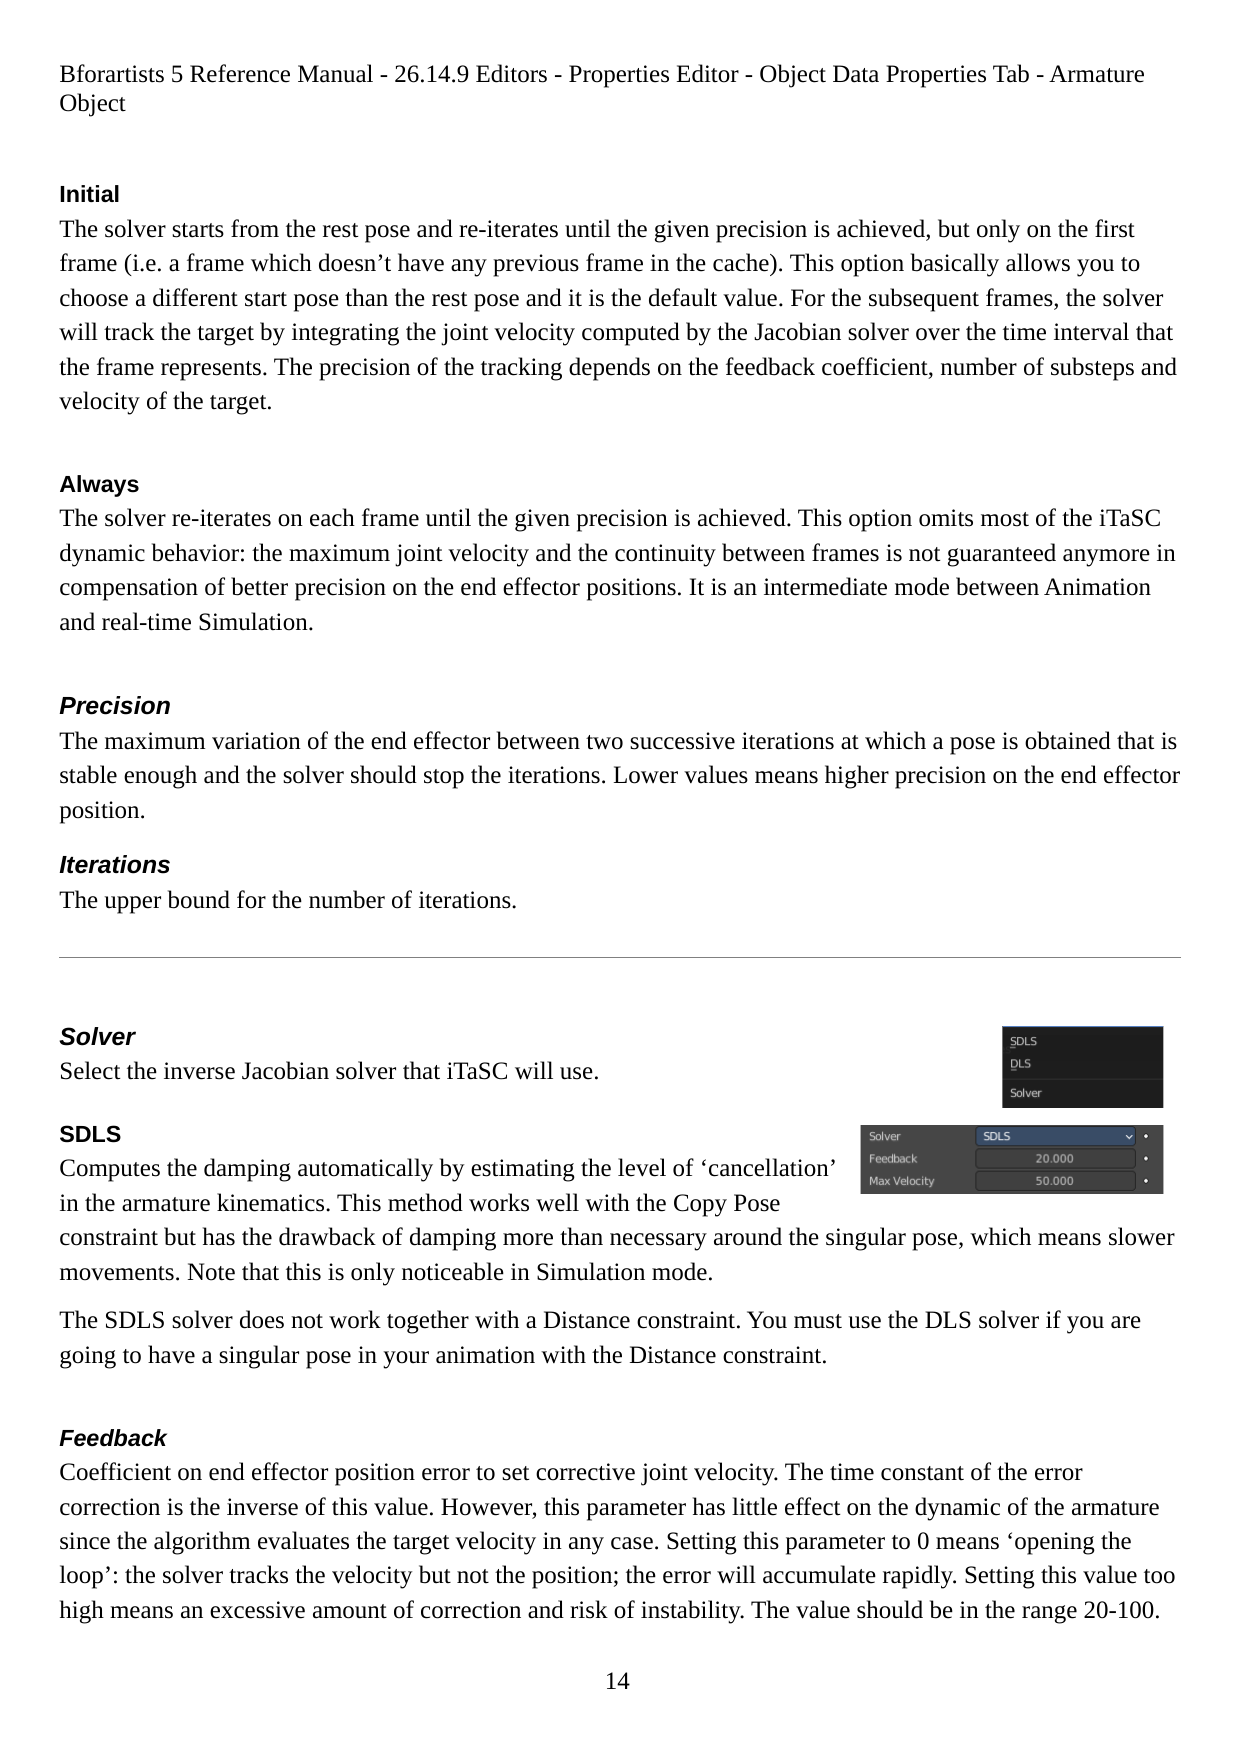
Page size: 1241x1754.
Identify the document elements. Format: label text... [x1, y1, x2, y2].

picture [860, 1125, 1164, 1194]
subtitle Always [59, 471, 1181, 497]
picture [1002, 1026, 1164, 1108]
subtitle SDLS [59, 1120, 1181, 1147]
subtitle Feedback [59, 1424, 1181, 1451]
subtitle Initial [59, 181, 1181, 208]
text Coefficient on end effector position error to set corrective joint velocity. The time constant of the error correction is the inverse of this value. However, this parameter has little effect on the dynamic of the armature since the algorithm evaluates the target velocity in any case. Setting this parameter to 0 means ‘opening the loop’: the solver tracks the velocity but not the position; the error will accumulate rapidly. Setting this value too high means an excessive amount of correction and risk of instability. The value should be in the range 20-100. [59, 1457, 1181, 1624]
text The maximum variation of the end effector between two successive iterations at which a pose is obtained that is stable enough and the solver should stop the iterations. Lower values means higher precision on the end effector position. [59, 726, 1181, 823]
subtitle Precision [59, 691, 1181, 719]
text The SDLS solver does not work together with a Distance constraint. You must use the DLS solver if you are going to have a singular pose in your animation with the Distance constraint. [59, 1306, 1181, 1369]
text The upper bound for the number of iterations. [59, 885, 1181, 914]
text Select the inverse Jacobian solver that iTaSC will use. [59, 1056, 1002, 1085]
text The solver starts from the rest pose and re-iterates until the given precision is achieved, but only on the first frame (i.e. a frame which doesn’t have any previous frame in the cache). This option basically allows you to choose a different start pose than the rest pose and it is the default value. For the subsequent frames, the solver will track the target by integrating the joint velocity computed by the Jacobian solver over the time interval that the frame represents. The precision of the tracking depends on the feedback coefficient, number of substeps and velocity of the target. [59, 214, 1181, 415]
text Computes the damping automatically by estimating the level of ‘cancellation’ in the armature kinematics. This method works well with the Copy Pose constraint but has the drawback of damping more than necessary around the singular pose, which means slower movements. Note that this is only noticeable in Simulation mode. [59, 1153, 1181, 1285]
subtitle Solver [59, 1022, 1181, 1050]
subtitle Iterations [59, 850, 1181, 879]
text The solver re-iterates on each frame until the given precision is achieved. This option omits most of the iTaSC dynamic behavior: the maximum joint velocity and the continuity between frames is not guaranteed anymore in compensation of better precision on the end effector positions. It is an intermediate mode between Animation and real-time Simulation. [59, 503, 1181, 636]
